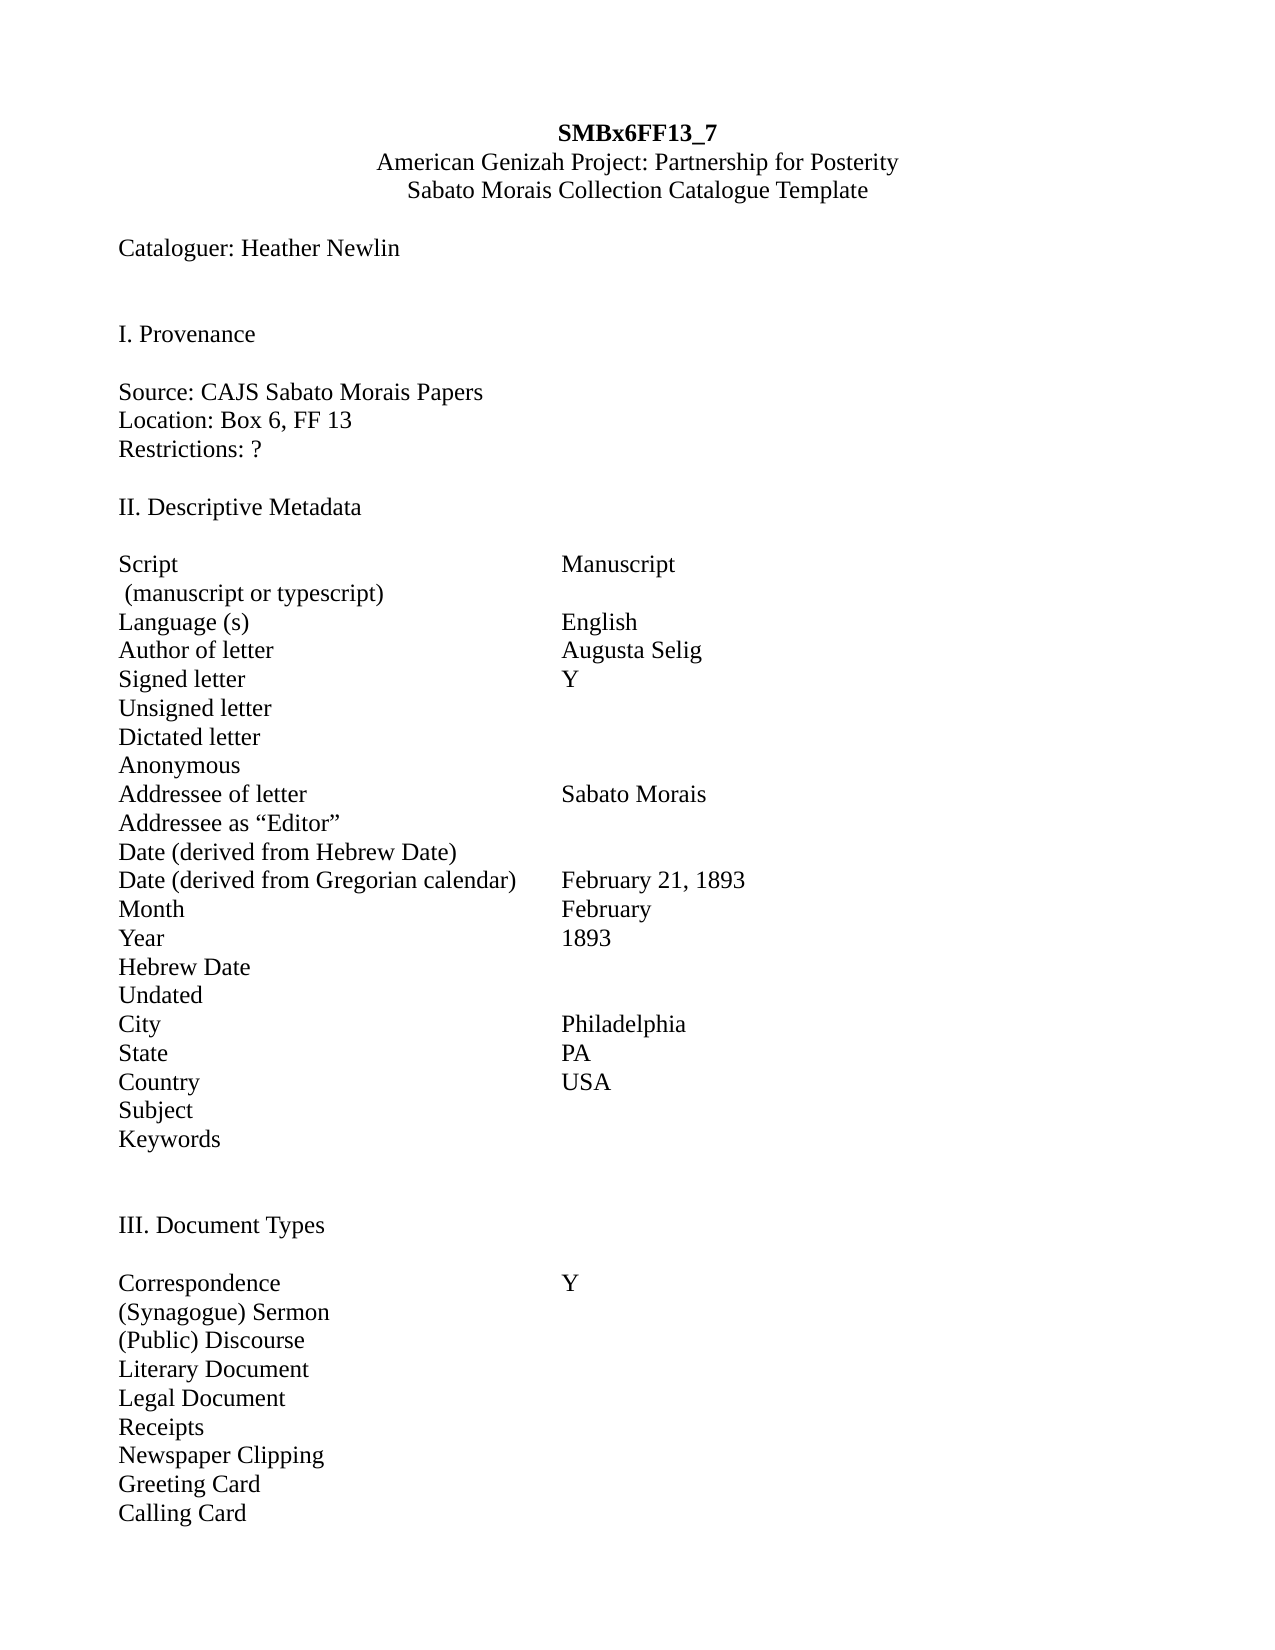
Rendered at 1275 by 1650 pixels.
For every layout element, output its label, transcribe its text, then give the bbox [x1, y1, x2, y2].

text Addressee as “Editor” [118, 808, 1157, 837]
text III. Document Types [118, 1211, 1157, 1239]
text Literary Document [118, 1354, 1157, 1383]
text Keywords [118, 1124, 1157, 1153]
text Correspondence Y [118, 1268, 1157, 1297]
text Year 1893 [118, 923, 1157, 952]
text Date (derived from Gregorian calendar) February 21, 1893 [118, 866, 1157, 894]
text Anonymous [118, 751, 1157, 779]
text Location: Box 6, FF 13 [118, 406, 1157, 434]
text Date (derived from Hebrew Date) [118, 837, 1157, 866]
text Greeting Card [118, 1469, 1157, 1498]
text Undated [118, 981, 1157, 1009]
text (Synagogue) Sermon [118, 1297, 1157, 1326]
text II. Descriptive Metadata [118, 492, 1157, 521]
text I. Provenance [118, 319, 1157, 348]
text Subject [118, 1096, 1157, 1124]
text Legal Document [118, 1383, 1157, 1412]
text Language (s) English [118, 607, 1157, 636]
text Signed letter Y [118, 664, 1157, 693]
text Newspaper Clipping [118, 1441, 1157, 1469]
text Month February [118, 894, 1157, 923]
text American Genizah Project: Partnership for Posterity [118, 147, 1157, 176]
text (manuscript or typescript) [118, 578, 1157, 607]
text Dictated letter [118, 722, 1157, 751]
text State PA [118, 1038, 1157, 1067]
text Restrictions: ? [118, 434, 1157, 463]
text Script Manuscript [118, 549, 1157, 578]
text Source: CAJS Sabato Morais Papers [118, 377, 1157, 406]
text (Public) Discourse [118, 1326, 1157, 1354]
text Country USA [118, 1067, 1157, 1096]
text City Philadelphia [118, 1009, 1157, 1038]
text Unsigned letter [118, 693, 1157, 722]
text Addressee of letter Sabato Morais [118, 779, 1157, 808]
text Cataloguer: Heather Newlin [118, 233, 1157, 262]
text Hebrew Date [118, 952, 1157, 981]
text Sabato Morais Collection Catalogue Template [118, 176, 1157, 204]
text SMBx6FF13_7 [118, 118, 1157, 147]
text Calling Card [118, 1498, 1157, 1527]
text Author of letter Augusta Selig [118, 636, 1157, 664]
text Receipts [118, 1412, 1157, 1441]
